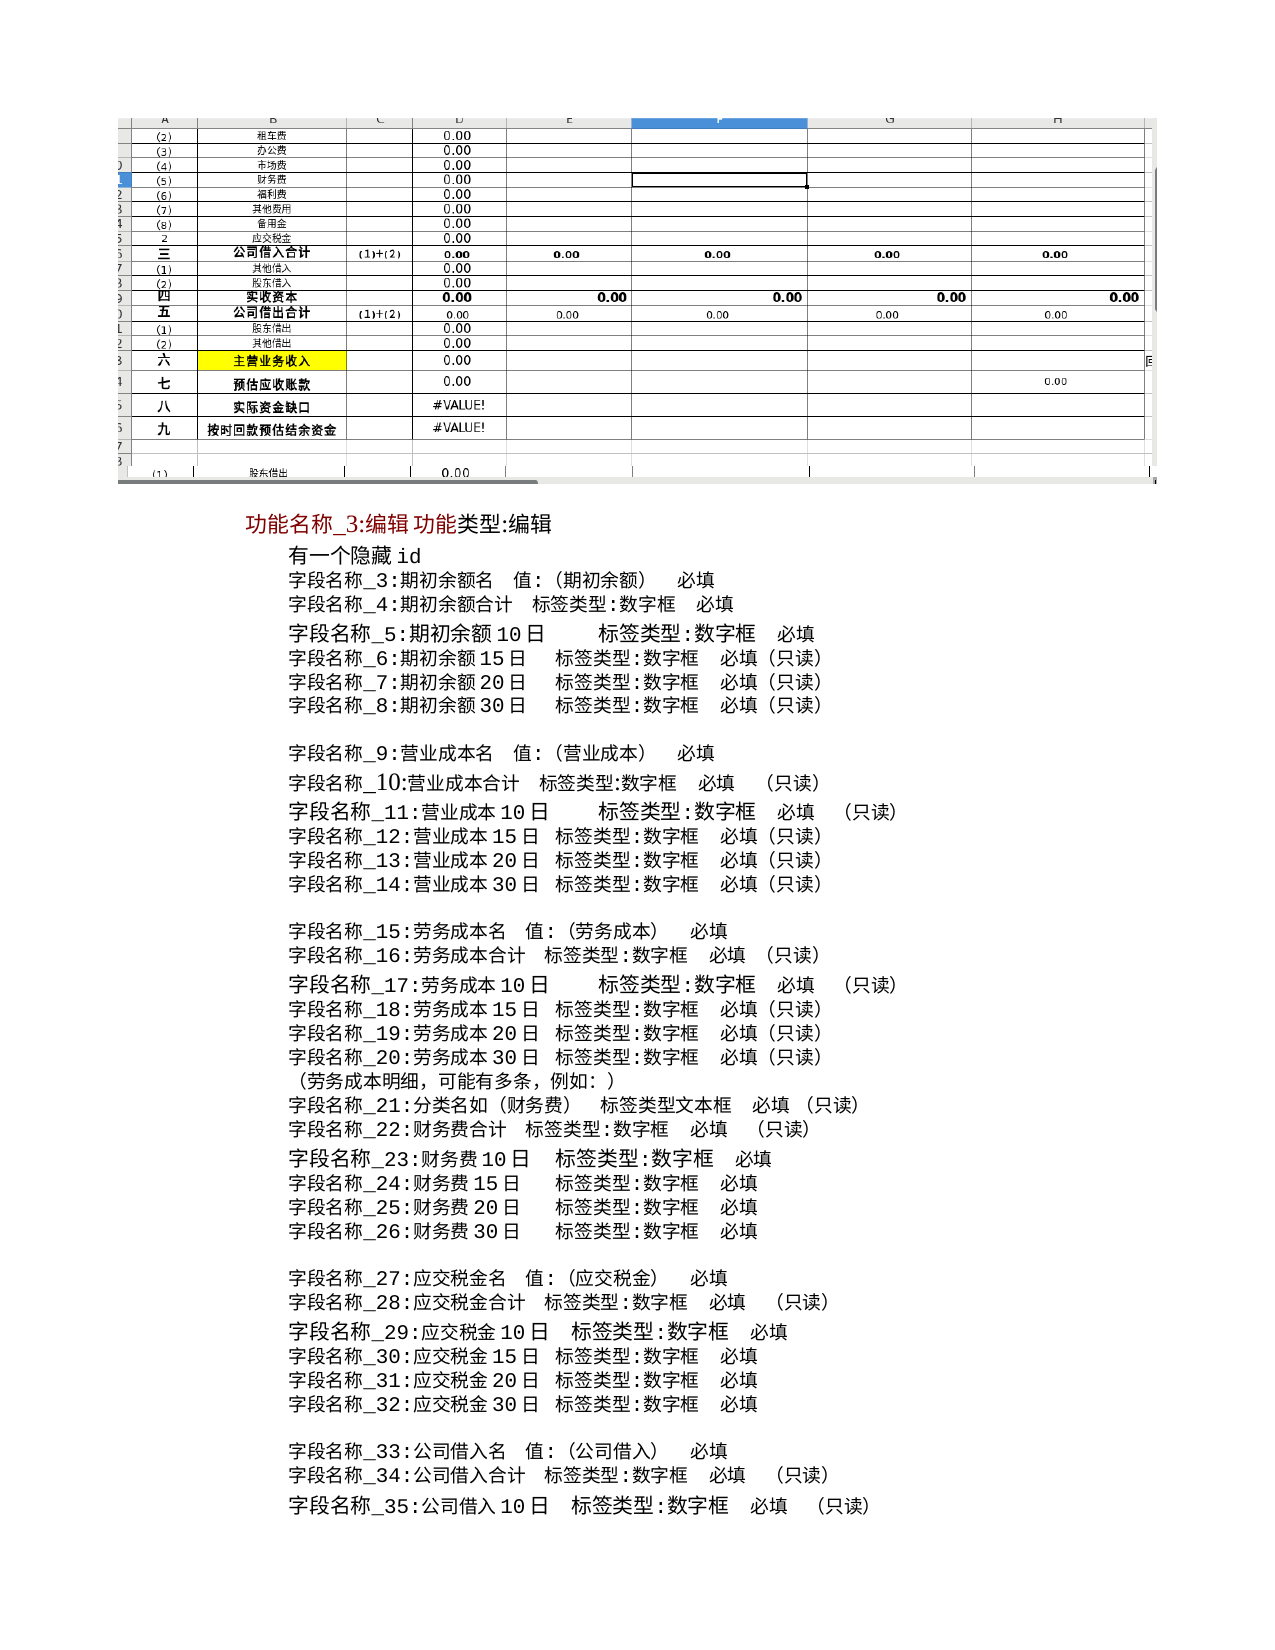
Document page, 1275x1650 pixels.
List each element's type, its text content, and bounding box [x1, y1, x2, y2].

text 字段名称_19:劳务成本20日 标签类型:数字框 必填（只读） [118, 1023, 1157, 1047]
text 字段名称_6:期初余额15日 标签类型:数字框 必填（只读） [118, 648, 1157, 671]
text 字段名称_7:期初余额20日 标签类型:数字框 必填（只读） [118, 671, 1157, 695]
text 字段名称_18:劳务成本15日 标签类型:数字框 必填（只读） [118, 999, 1157, 1023]
text 字段名称_27:应交税金名 值:（应交税金） 必填 [118, 1268, 1157, 1292]
text 字段名称_13:营业成本20日 标签类型:数字框 必填（只读） [118, 850, 1157, 873]
picture [118, 118, 1157, 484]
text 有一个隐藏id [118, 539, 1157, 569]
text 字段名称_33:公司借入名 值:（公司借入） 必填 [118, 1441, 1157, 1465]
text 字段名称_9:营业成本名 值:（营业成本） 必填 [118, 743, 1157, 767]
text 字段名称_10:营业成本合计 标签类型:数字框 必填 （只读） [118, 767, 1157, 795]
text 字段名称_22:财务费合计 标签类型:数字框 必填 （只读） [118, 1118, 1157, 1142]
text （劳务成本明细，可能有多条，例如：） [118, 1071, 1157, 1094]
text 字段名称_24:财务费15日 标签类型:数字框 必填 [118, 1173, 1157, 1197]
text 字段名称_3:期初余额名 值:（期初余额） 必填 [118, 569, 1157, 593]
text 字段名称_14:营业成本30日 标签类型:数字框 必填（只读） [118, 873, 1157, 897]
text 字段名称_35:公司借入10日 标签类型:数字框 必填 （只读） [118, 1489, 1157, 1519]
text 字段名称_32:应交税金30日 标签类型:数字框 必填 [118, 1394, 1157, 1418]
text 字段名称_29:应交税金10日 标签类型:数字框 必填 [118, 1316, 1157, 1346]
text 字段名称_26:财务费30日 标签类型:数字框 必填 [118, 1220, 1157, 1244]
text 字段名称_11:营业成本10日 标签类型:数字框 必填 （只读） [118, 795, 1157, 826]
text 字段名称_4:期初余额合计 标签类型:数字框 必填 [118, 593, 1157, 617]
text 字段名称_8:期初余额30日 标签类型:数字框 必填（只读） [118, 695, 1157, 719]
text 功能名称_3:编辑 功能类型:编辑 [118, 507, 1157, 539]
text 字段名称_20:劳务成本30日 标签类型:数字框 必填（只读） [118, 1047, 1157, 1071]
text 字段名称_21:分类名如（财务费） 标签类型文本框 必填 （只读） [118, 1094, 1157, 1118]
text 字段名称_25:财务费20日 标签类型:数字框 必填 [118, 1197, 1157, 1220]
text 字段名称_16:劳务成本合计 标签类型:数字框 必填 （只读） [118, 945, 1157, 969]
text 字段名称_5:期初余额10日 标签类型:数字框 必填 [118, 617, 1157, 648]
text 字段名称_17:劳务成本10日 标签类型:数字框 必填 （只读） [118, 969, 1157, 999]
text 字段名称_12:营业成本15日 标签类型:数字框 必填（只读） [118, 826, 1157, 850]
text 字段名称_34:公司借入合计 标签类型:数字框 必填 （只读） [118, 1465, 1157, 1489]
text 字段名称_15:劳务成本名 值:（劳务成本） 必填 [118, 921, 1157, 945]
text 字段名称_30:应交税金15日 标签类型:数字框 必填 [118, 1346, 1157, 1370]
text 字段名称_23:财务费10日 标签类型:数字框 必填 [118, 1142, 1157, 1173]
text 字段名称_31:应交税金20日 标签类型:数字框 必填 [118, 1370, 1157, 1394]
text 字段名称_28:应交税金合计 标签类型:数字框 必填 （只读） [118, 1292, 1157, 1316]
